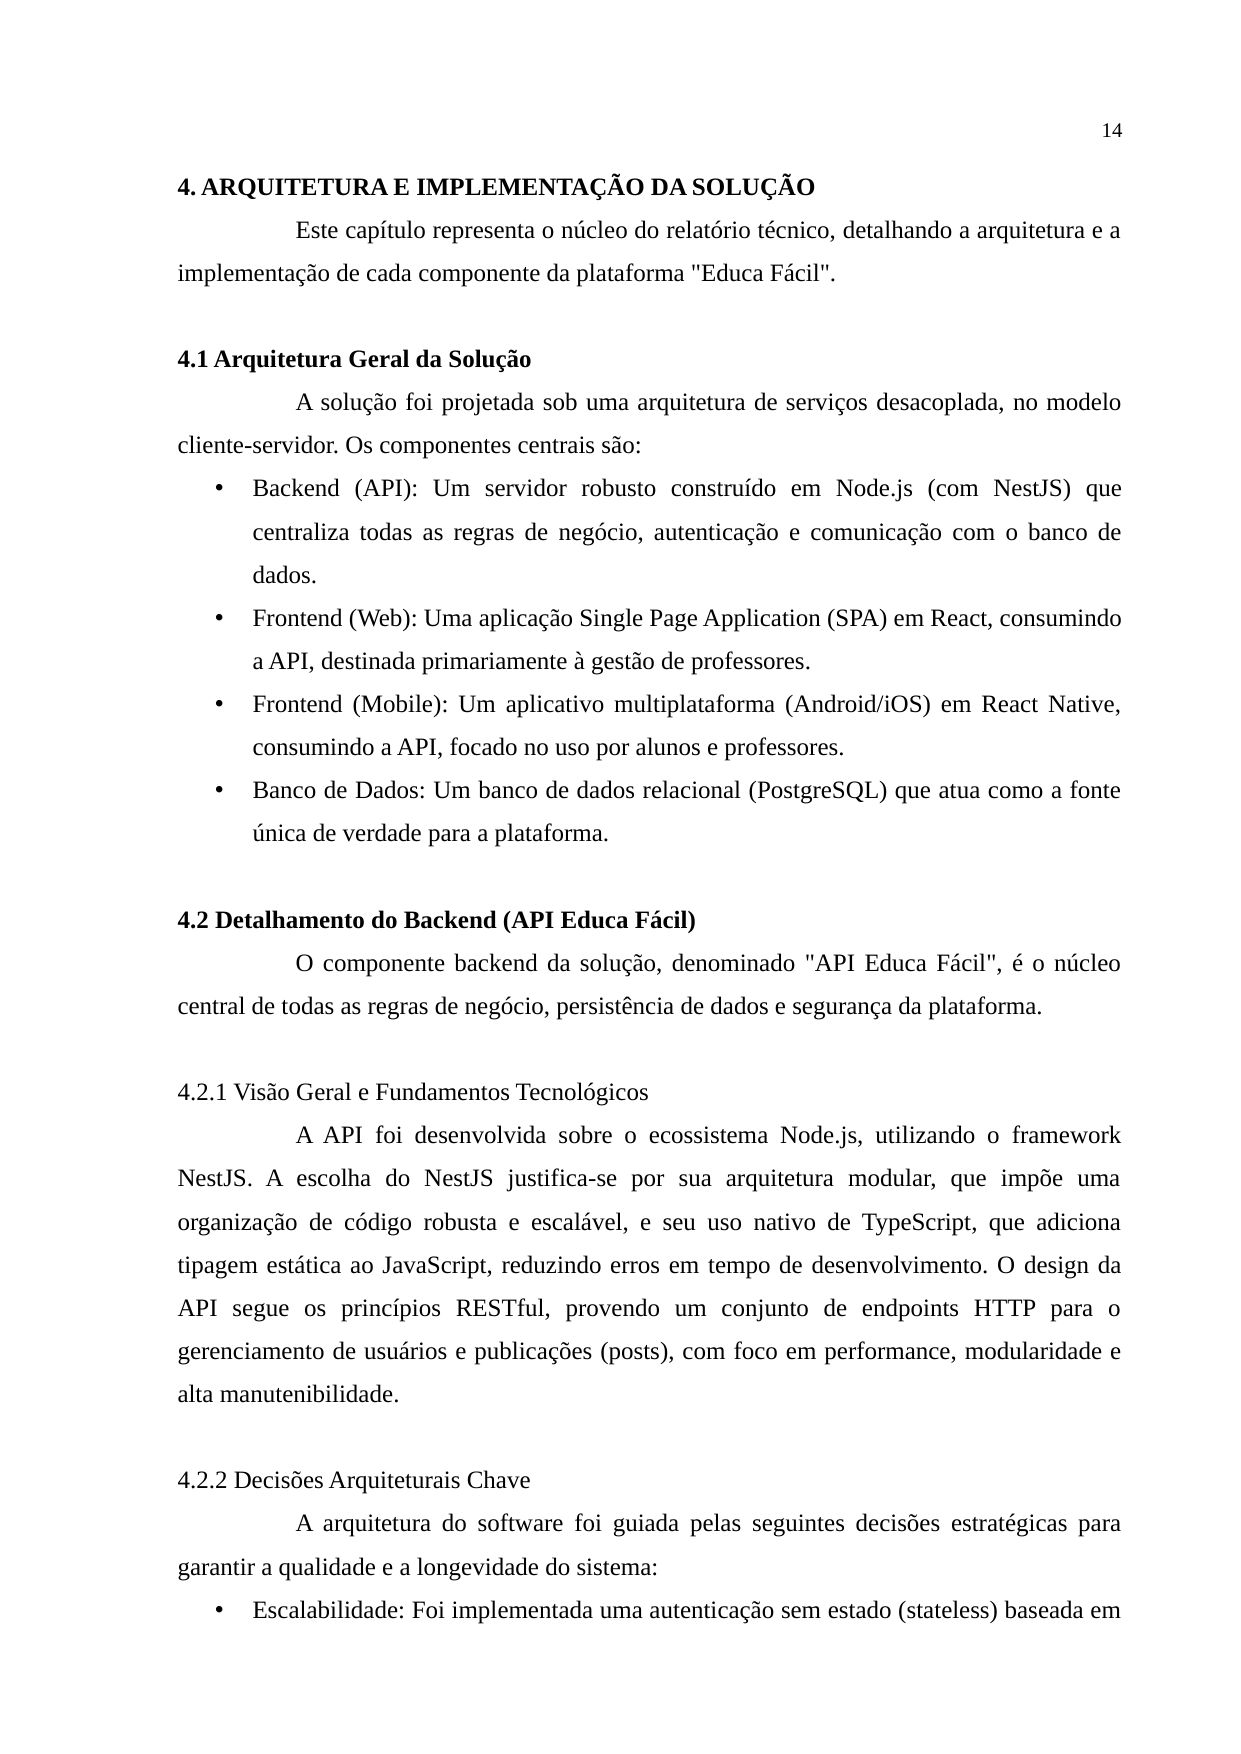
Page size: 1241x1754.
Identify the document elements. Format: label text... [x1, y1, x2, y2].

text Este capítulo representa o núcleo do relatório técnico, detalhando a arquitetura e a implementação de cada componente da plataforma "Educa Fácil". [177, 215, 1122, 287]
text 4.1 Arquitetura Geral da Solução [177, 344, 1122, 373]
text O componente backend da solução, denominado "API Educa Fácil", é o núcleo central de todas as regras de negócio, persistência de dados e segurança da plataforma. [177, 948, 1122, 1020]
list Frontend (Mobile): Um aplicativo multiplataforma (Android/iOS) em React Native, consumindo a API, focado no uso por alunos e professores. [215, 689, 1122, 761]
text A arquitetura do software foi guiada pelas seguintes decisões estratégicas para garantir a qualidade e a longevidade do sistema: [177, 1508, 1122, 1580]
text A solução foi projetada sob uma arquitetura de serviços desacoplada, no modelo cliente-servidor. Os componentes centrais são: [177, 387, 1122, 459]
text 4. ARQUITETURA E IMPLEMENTAÇÃO DA SOLUÇÃO [177, 172, 1122, 200]
text 4.2 Detalhamento do Backend (API Educa Fácil) [177, 905, 1122, 933]
list Escalabilidade: Foi implementada uma autenticação sem estado (stateless) baseada em [215, 1595, 1122, 1623]
list Backend (API): Um servidor robusto construído em Node.js (com NestJS) que centraliza todas as regras de negócio, autenticação e comunicação com o banco de dados. [215, 473, 1122, 588]
text A API foi desenvolvida sobre o ecossistema Node.js, utilizando o framework NestJS. A escolha do NestJS justifica-se por sua arquitetura modular, que impõe uma organização de código robusta e escalável, e seu uso nativo de TypeScript, que adiciona tipagem estática ao JavaScript, reduzindo erros em tempo de desenvolvimento. O design da API segue os princípios RESTful, provendo um conjunto de endpoints HTTP para o gerenciamento de usuários e publicações (posts), com foco em performance, modularidade e alta manutenibilidade. [177, 1120, 1122, 1408]
list Banco de Dados: Um banco de dados relacional (PostgreSQL) que atua como a fonte única de verdade para a plataforma. [215, 775, 1122, 847]
text 4.2.1 Visão Geral e Fundamentos Tecnológicos [177, 1077, 1122, 1106]
list Frontend (Web): Uma aplicação Single Page Application (SPA) em React, consumindo a API, destinada primariamente à gestão de professores. [215, 603, 1122, 675]
text 4.2.2 Decisões Arquiteturais Chave [177, 1465, 1122, 1494]
